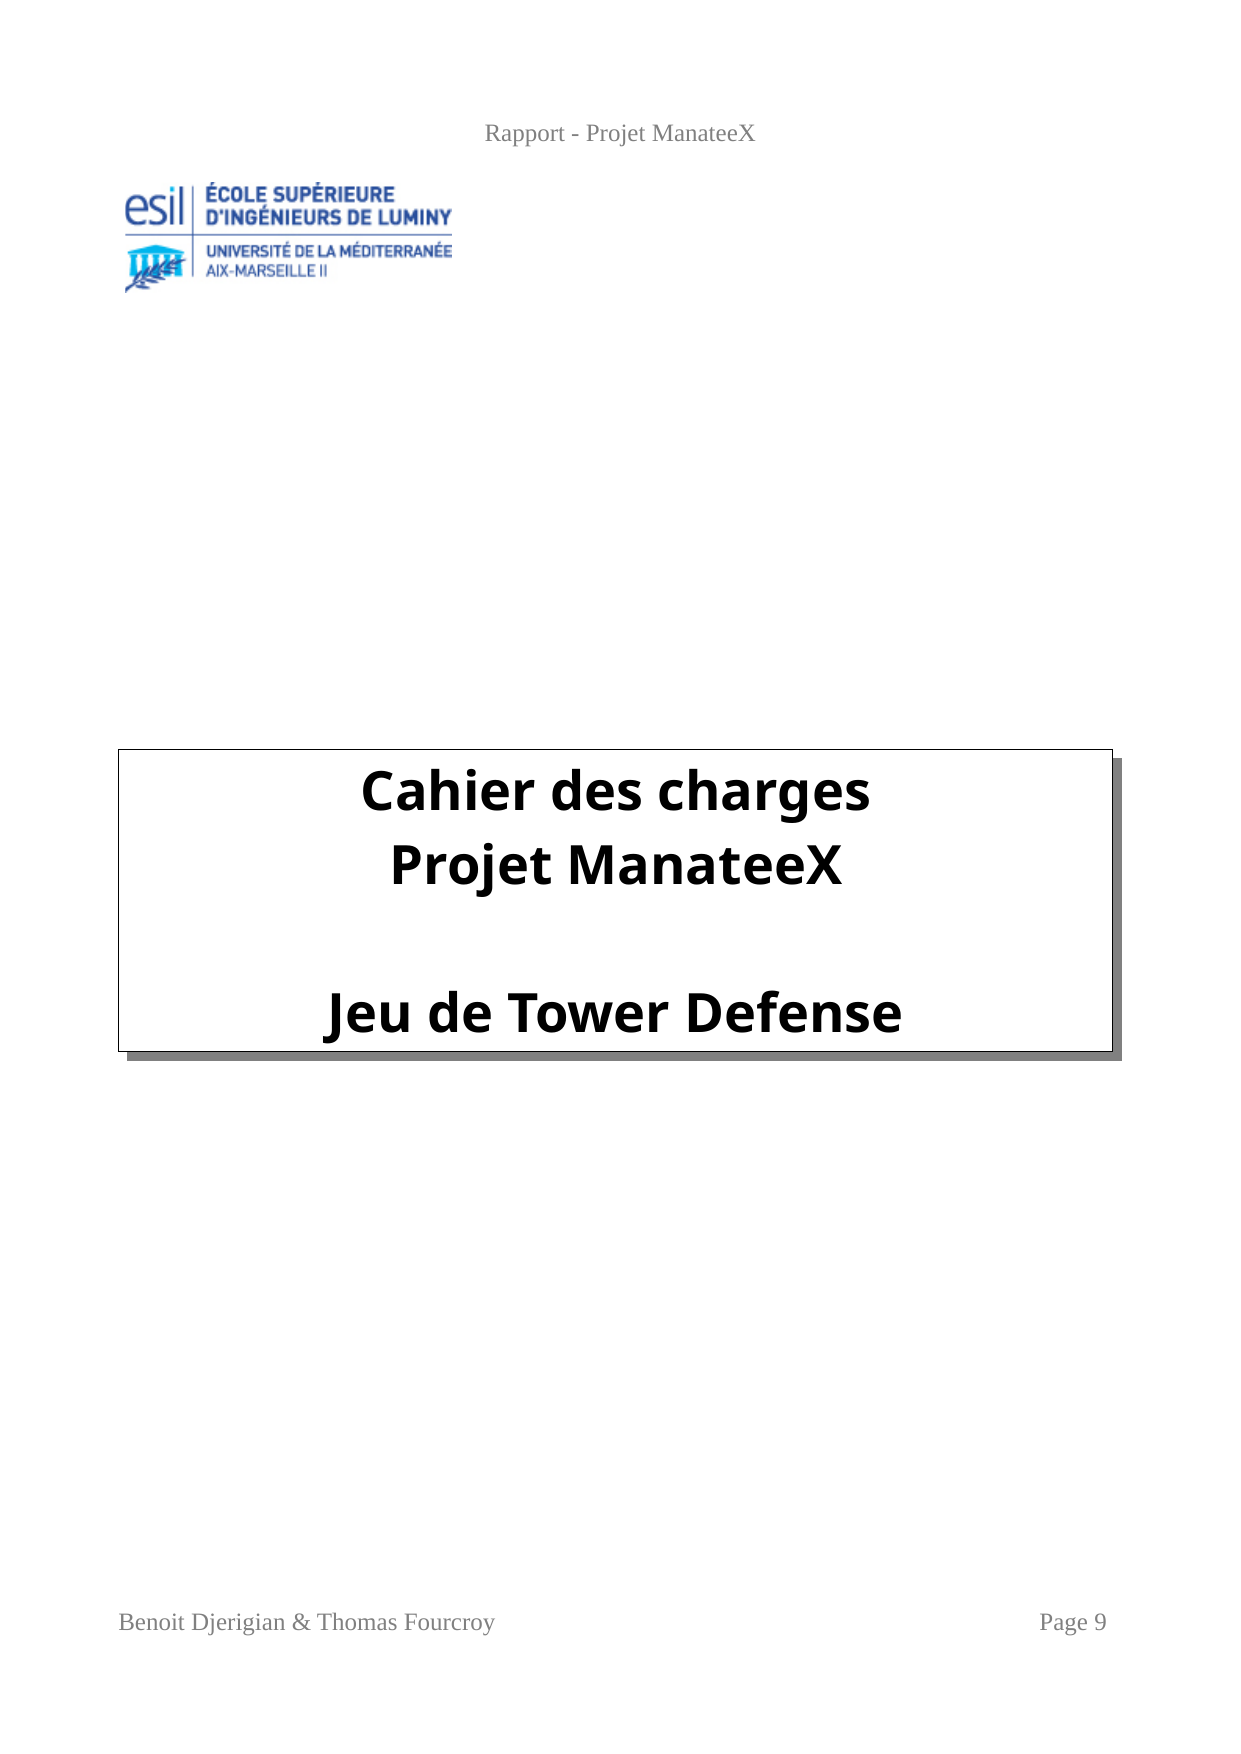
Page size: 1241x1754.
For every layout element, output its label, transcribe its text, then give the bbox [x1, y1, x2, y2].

subtitle Cahier des charges [119, 750, 1112, 823]
subtitle Jeu de Tower Defense [119, 970, 1112, 1051]
subtitle Projet ManateeX [119, 823, 1112, 900]
picture [125, 182, 452, 293]
